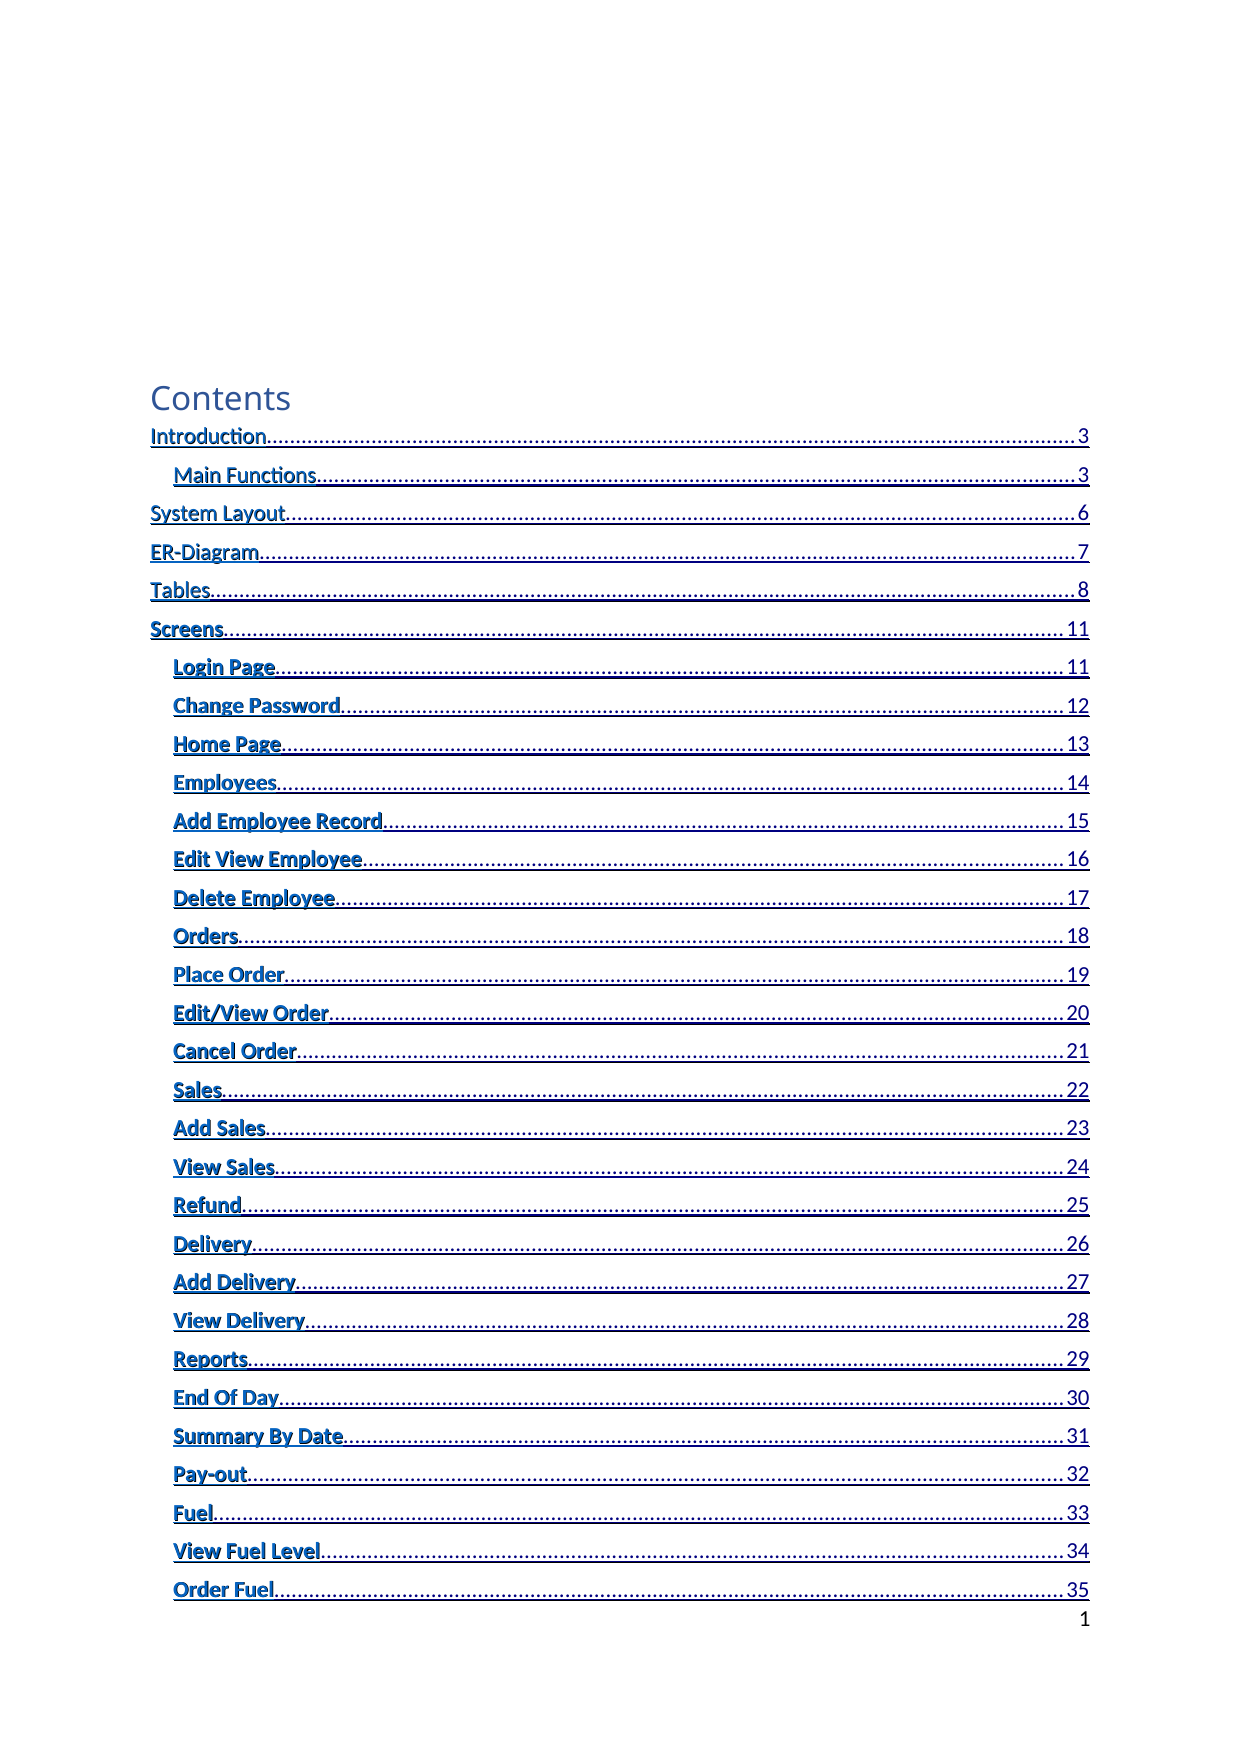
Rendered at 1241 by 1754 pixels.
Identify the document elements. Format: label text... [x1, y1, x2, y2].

text System Layout 6 [150, 498, 1090, 523]
text Pay-out 32 [173, 1459, 1090, 1484]
text Screens 11 [150, 614, 1090, 639]
text Delivery 26 [173, 1229, 1090, 1254]
text Orders 18 [173, 921, 1090, 946]
text Main Functions 3 [173, 460, 1090, 485]
text Add Delivery 27 [173, 1267, 1090, 1292]
text Delete Employee 17 [173, 883, 1090, 908]
text Refund 25 [173, 1190, 1090, 1215]
text Sales 22 [173, 1075, 1090, 1100]
text Summary By Date 31 [173, 1421, 1090, 1446]
text ER-Diagram 7 [150, 537, 1090, 562]
text Fuel 33 [173, 1498, 1090, 1523]
text Edit/View Order 20 [173, 998, 1090, 1023]
text Employees 14 [173, 768, 1090, 793]
text Tables 8 [150, 575, 1090, 600]
text Add Sales 23 [173, 1113, 1090, 1138]
text View Delivery 28 [173, 1306, 1090, 1331]
subtitle Contents [150, 375, 1090, 420]
text Add Employee Record 15 [173, 806, 1090, 831]
text Cancel Order 21 [173, 1037, 1090, 1062]
text Login Page 11 [173, 652, 1090, 677]
text Introduction 3 [150, 422, 1090, 447]
text Place Order 19 [173, 960, 1090, 985]
text Edit View Employee 16 [173, 844, 1090, 869]
text Order Fuel 35 [173, 1575, 1090, 1600]
text View Sales 24 [173, 1152, 1090, 1177]
text Home Page 13 [173, 729, 1090, 754]
text Change Password 12 [173, 691, 1090, 716]
text Reports 29 [173, 1344, 1090, 1369]
text End Of Day 30 [173, 1383, 1090, 1408]
text View Fuel Level 34 [173, 1536, 1090, 1561]
